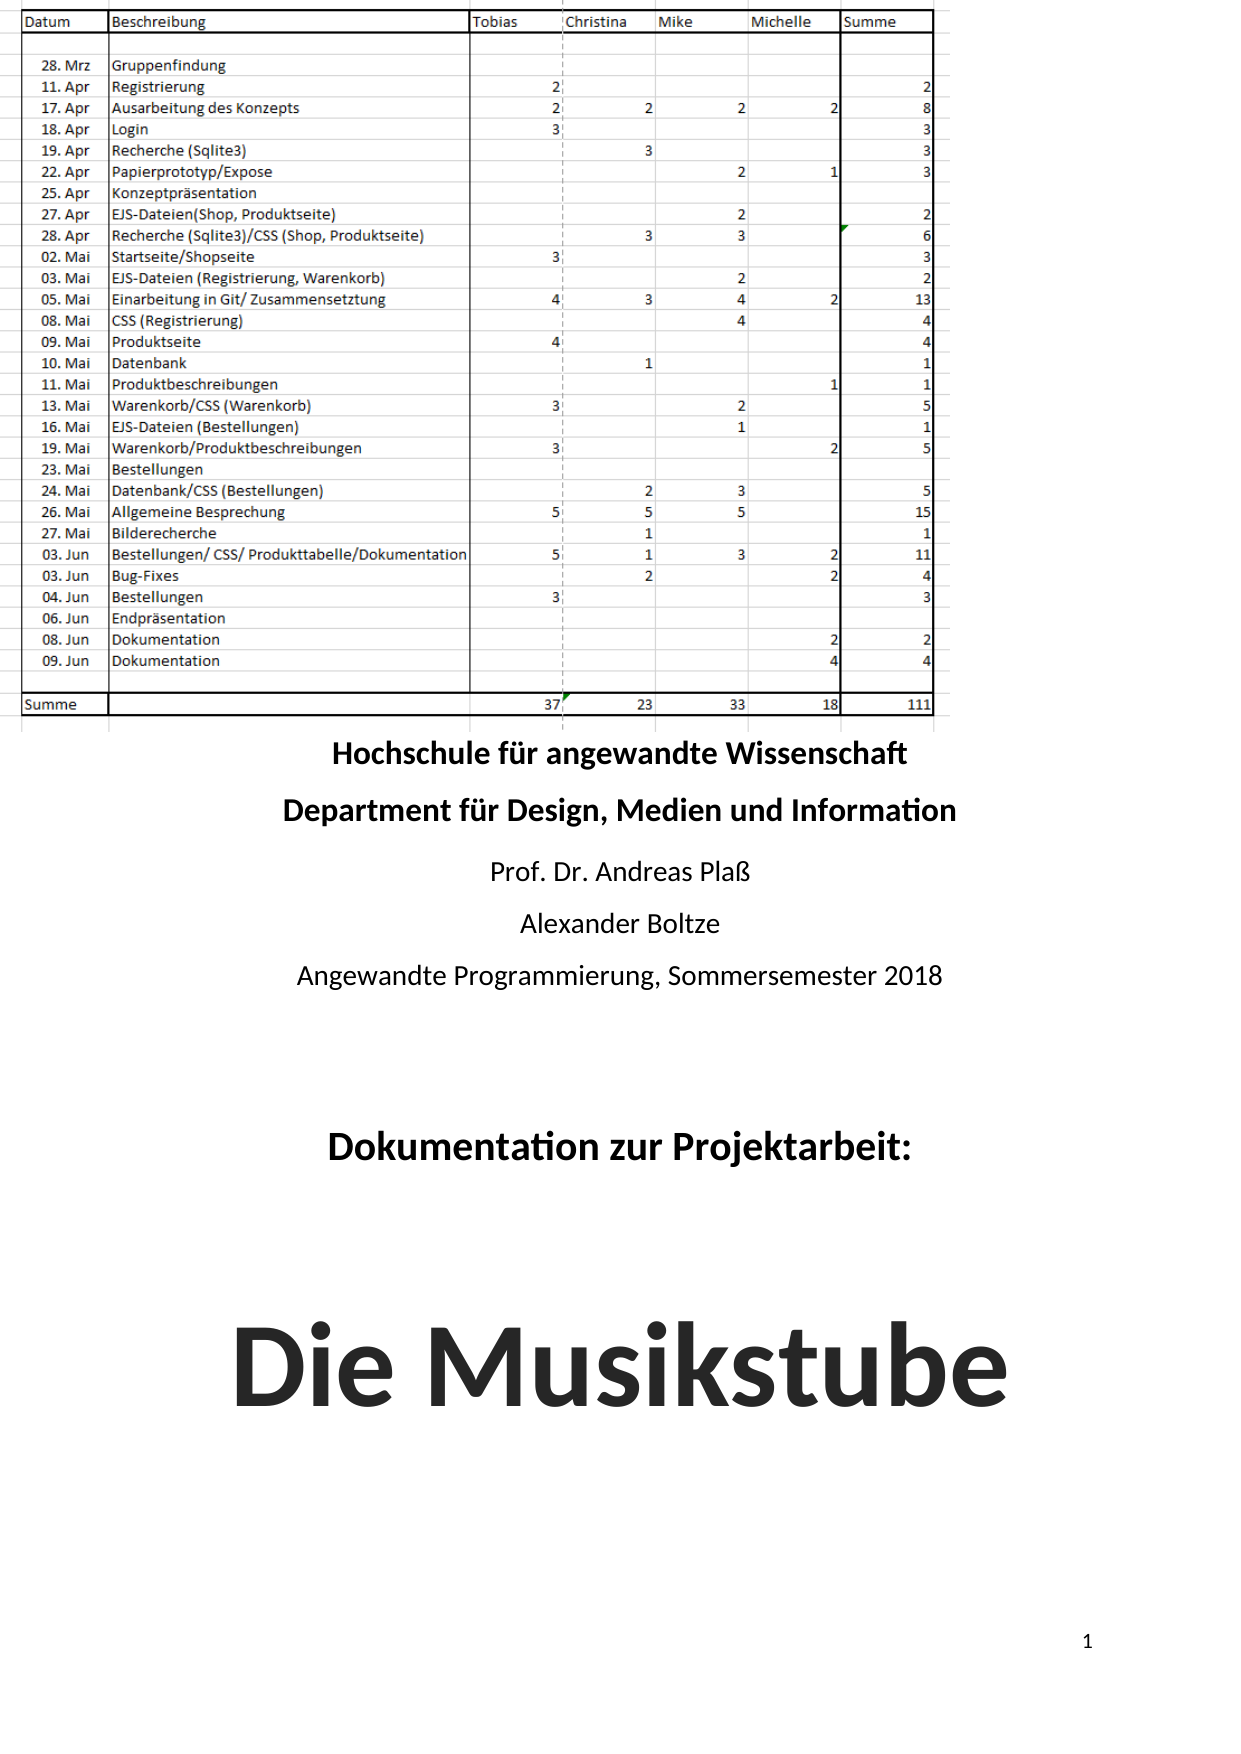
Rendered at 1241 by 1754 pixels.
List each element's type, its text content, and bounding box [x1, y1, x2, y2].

text Dokumentation zur Projektarbeit: [148, 1120, 1093, 1171]
text Alexander Boltze [148, 905, 1093, 941]
text Prof. Dr. Andreas Plaß [148, 853, 1093, 888]
title Die Musikstube [148, 1289, 1093, 1437]
text Angewandte Programmierung, Sommersemester 2018 [148, 957, 1093, 993]
text Department für Design, Medien und Information [148, 789, 1093, 830]
picture [0, 0, 950, 732]
text Hochschule für angewandte Wissenschaft [148, 148, 1093, 772]
